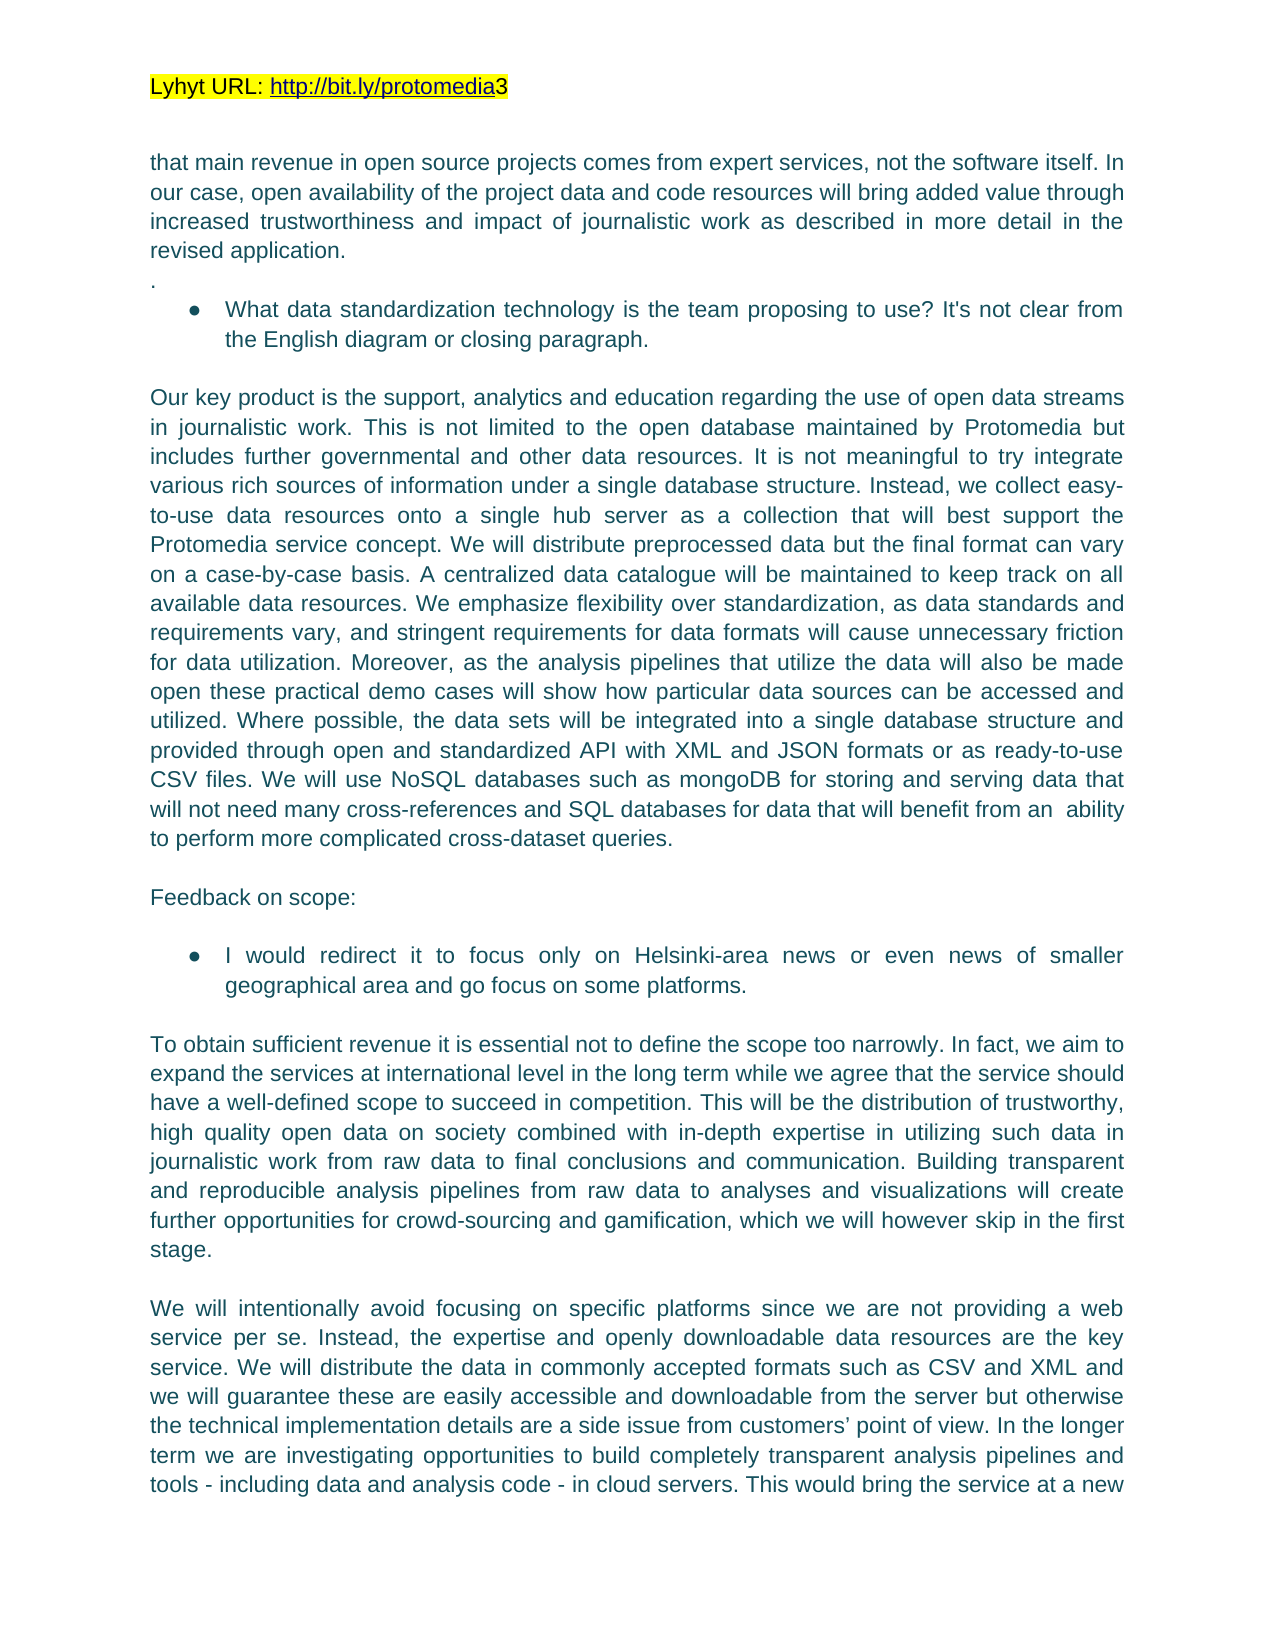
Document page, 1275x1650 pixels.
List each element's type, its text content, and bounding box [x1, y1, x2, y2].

text Our key product is the support, analytics and education regarding the use of open data streams in journalistic work. This is not limited to the open database maintained by Protomedia but includes further governmental and other data resources. It is not meaningful to try integrate various rich sources of information under a single database structure. Instead, we collect easy-to-use data resources onto a single hub server as a collection that will best support the Protomedia service concept. We will distribute preprocessed data but the final format can vary on a case-by-case basis. A centralized data catalogue will be maintained to keep track on all available data resources. We emphasize flexibility over standardization, as data standards and requirements vary, and stringent requirements for data formats will cause unnecessary friction for data utilization. Moreover, as the analysis pipelines that utilize the data will also be made open these practical demo cases will show how particular data sources can be accessed and utilized. Where possible, the data sets will be integrated into a single database structure and provided through open and standardized API with XML and JSON formats or as ready-to-use CSV files. We will use NoSQL databases such as mongoDB for storing and serving data that will not need many cross-references and SQL databases for data that will benefit from an ability to perform more complicated cross-dataset queries. [150, 385, 1125, 851]
text We will intentionally avoid focusing on specific platforms since we are not providing a web service per se. Instead, the expertise and openly downloadable data resources are the key service. We will distribute the data in commonly accepted formats such as CSV and XML and we will guarantee these are easily accessible and downloadable from the server but otherwise the technical implementation details are a side issue from customers’ point of view. In the longer term we are investigating opportunities to build completely transparent analysis pipelines and tools - including data and analysis code - in cloud servers. This would bring the service at a new [150, 1296, 1125, 1497]
text . [150, 267, 1125, 293]
text that main revenue in open source projects comes from expert services, not the software itself. In our case, open availability of the project data and code resources will bring added value through increased trustworthiness and impact of journalistic work as described in more detail in the revised application. [150, 150, 1125, 264]
text Feedback on scope: [150, 884, 1125, 910]
list What data standardization technology is the team proposing to use? It's not clear from the English diagram or closing paragraph. [187, 297, 1125, 352]
list I would redirect it to focus only on Helsinki-area news or even news of smaller geographical area and go focus on some platforms. [187, 943, 1125, 998]
text To obtain sufficient revenue it is essential not to define the scope too narrowly. In fact, we aim to expand the services at international level in the long term while we agree that the service should have a well-defined scope to succeed in competition. This will be the distribution of trustworthy, high quality open data on society combined with in-depth expertise in utilizing such data in journalistic work from raw data to final conclusions and communication. Building transparent and reproducible analysis pipelines from raw data to analyses and visualizations will create further opportunities for crowd-sourcing and gamification, which we will however skip in the first stage. [150, 1031, 1125, 1262]
